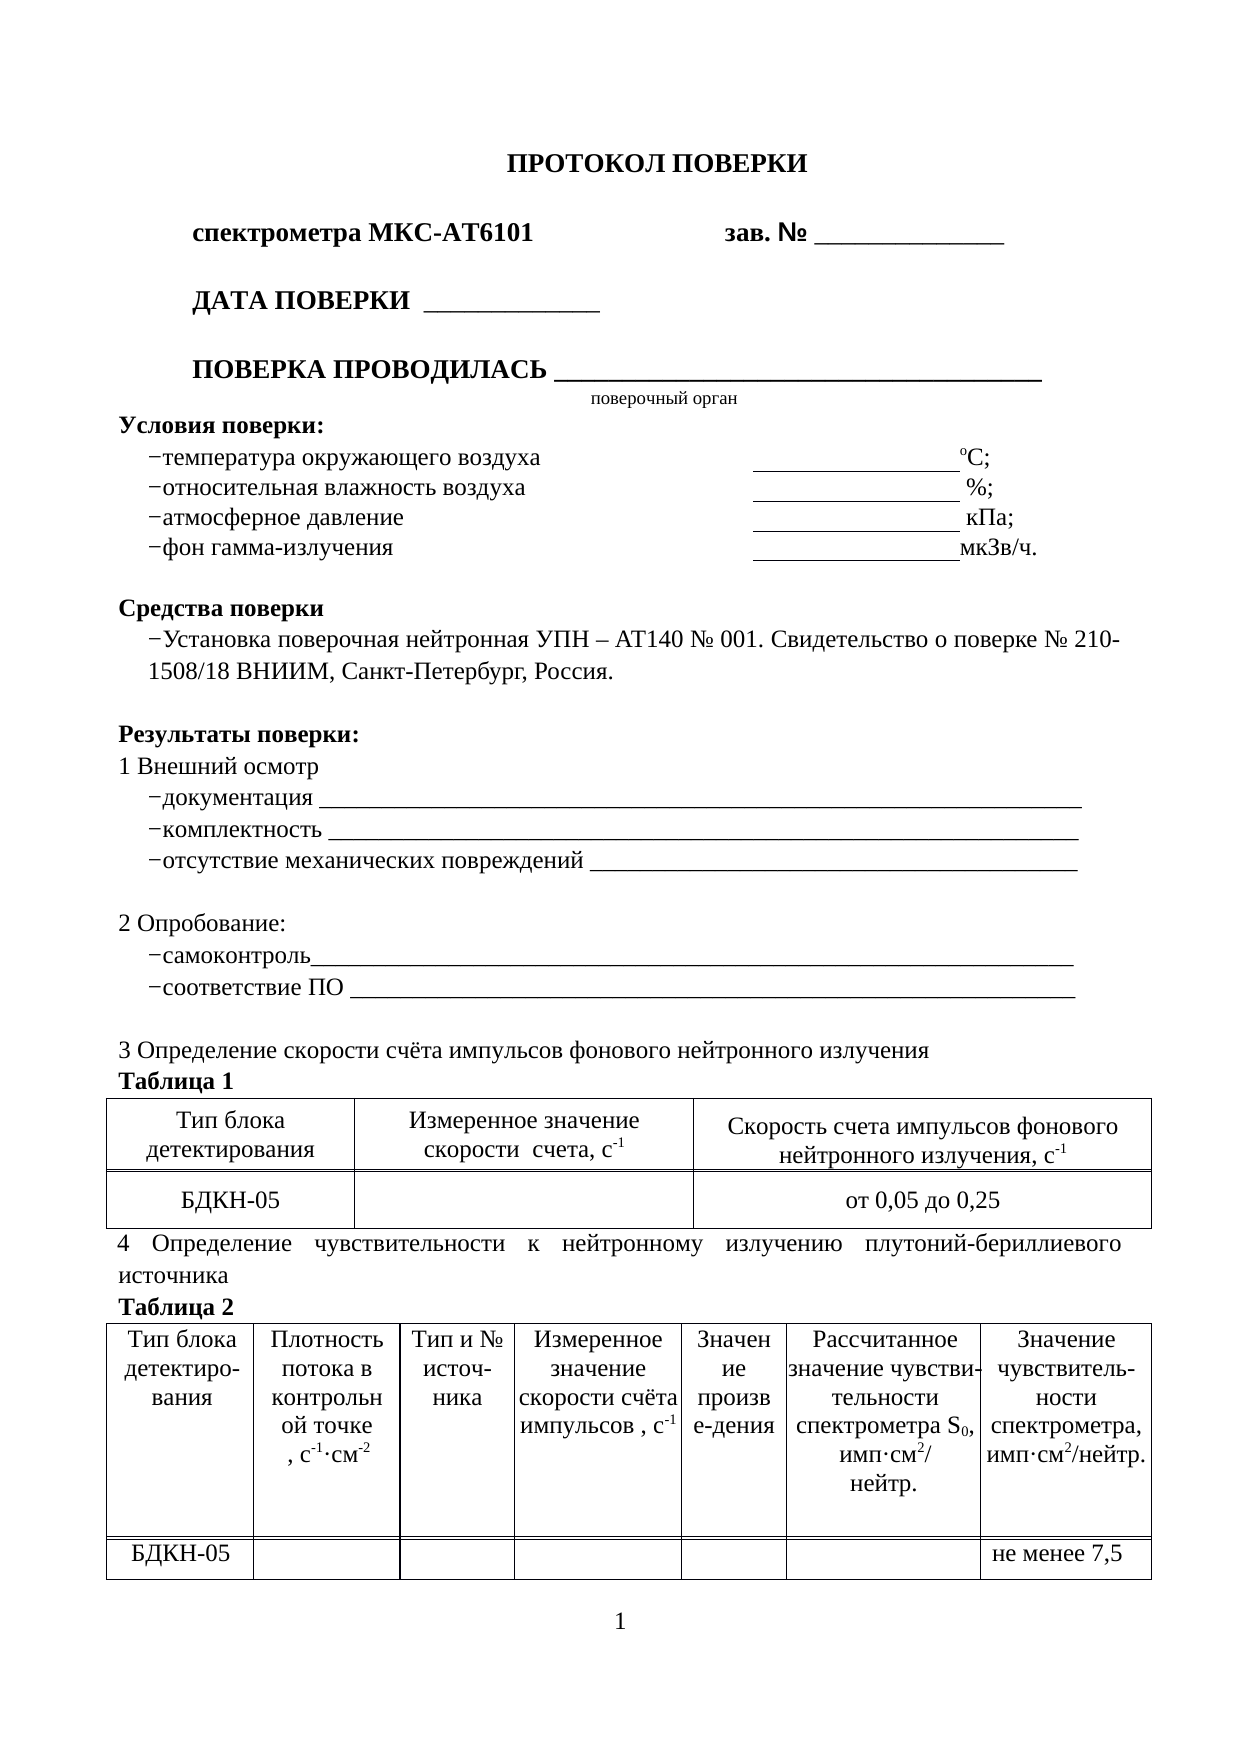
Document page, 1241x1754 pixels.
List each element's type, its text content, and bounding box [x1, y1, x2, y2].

table_cell [787, 1540, 980, 1579]
list Установка поверочная нейтронная УПН – АТ140 № 001. Свидетельство о поверке № 210-1508/18 ВНИИМ, Санкт-Петербург, Россия. [148, 624, 1122, 685]
table_cell [355, 1172, 693, 1227]
table_cell [753, 502, 959, 531]
table_header температура окружающего воздуха [118, 442, 753, 471]
text 1 Внешний осмотр [118, 751, 1122, 779]
table_cell БДКН-05 [107, 1172, 354, 1227]
text спектрометра МКС-АТ6101 зав. № ______________ [118, 216, 1122, 247]
list соответствие ПО __________________________________________________________ [148, 972, 1122, 1000]
table_header Измеренное значение скорости счёта импульсов , c-1 [515, 1324, 681, 1536]
table_header Тип блока детектиро-вания [107, 1324, 253, 1536]
table_cell атмосферное давление [118, 501, 753, 531]
list самоконтроль_____________________________________________________________ [148, 940, 1122, 969]
text Таблица 2 [118, 1292, 1122, 1320]
table_cell от 0,05 до 0,25 [694, 1172, 1151, 1227]
list документация _____________________________________________________________ [148, 782, 1122, 811]
text Условия поверки: [118, 411, 1122, 439]
text 2 Опробование: [118, 908, 1122, 937]
table_cell [401, 1540, 514, 1579]
text Таблица 1 [118, 1066, 1122, 1095]
table_header Значение произве-дения [682, 1324, 786, 1536]
text ПРОТОКОЛ ПОВЕРКИ [118, 148, 1122, 179]
table_cell кПа; [960, 501, 1093, 531]
table_cell [254, 1540, 399, 1579]
table_header Тип и № источ-ника [401, 1324, 514, 1536]
table_header Измеренное значение скорости счета, с-1 [355, 1099, 693, 1169]
table_cell [753, 472, 959, 501]
text ПОВЕРКА ПРОВОДИЛАСЬ ____________________________________ [118, 353, 1122, 384]
table_header Рассчитанное значение чувстви-тельности спектрометра S0, имп·см2/ нейтр. [787, 1324, 980, 1536]
text Результаты поверки: [118, 719, 1122, 748]
text поверочный орган [118, 387, 1122, 408]
table_cell [682, 1540, 786, 1579]
text ДАТА ПОВЕРКИ _____________ [118, 284, 1122, 316]
table_header Плотность потока в контрольной точке , с-1·см-2 [254, 1324, 399, 1536]
table_header Значение чувствитель-ности спектрометра, имп·см2/нейтр. [981, 1324, 1151, 1536]
table_cell не менее 7,5 [981, 1540, 1151, 1579]
table_header Скорость счета импульсов фонового нейтронного излучения, с-1 [694, 1099, 1151, 1169]
text 4 Определение чувствительности к нейтронному излучению плутоний-бериллиевого источника [117, 1229, 1122, 1289]
list комплектность ____________________________________________________________ [148, 814, 1122, 843]
table_cell БДКН-05 [107, 1540, 253, 1579]
table_cell [515, 1540, 681, 1579]
text 3 Определение скорости счёта импульсов фонового нейтронного излучения [118, 1035, 1122, 1063]
table_cell мкЗв/ч. [960, 531, 1093, 560]
table_header оС; [960, 442, 1093, 471]
table_header Тип блока детектирования [107, 1099, 354, 1169]
text Средства поверки [118, 593, 1122, 622]
table_cell [753, 532, 959, 560]
table_cell фон гамма-излучения [118, 531, 753, 560]
table_cell относительная влажность воздуха [118, 471, 753, 501]
table_header [753, 442, 959, 471]
list отсутствие механических повреждений _______________________________________ [148, 845, 1122, 874]
table_cell %; [960, 471, 1093, 501]
